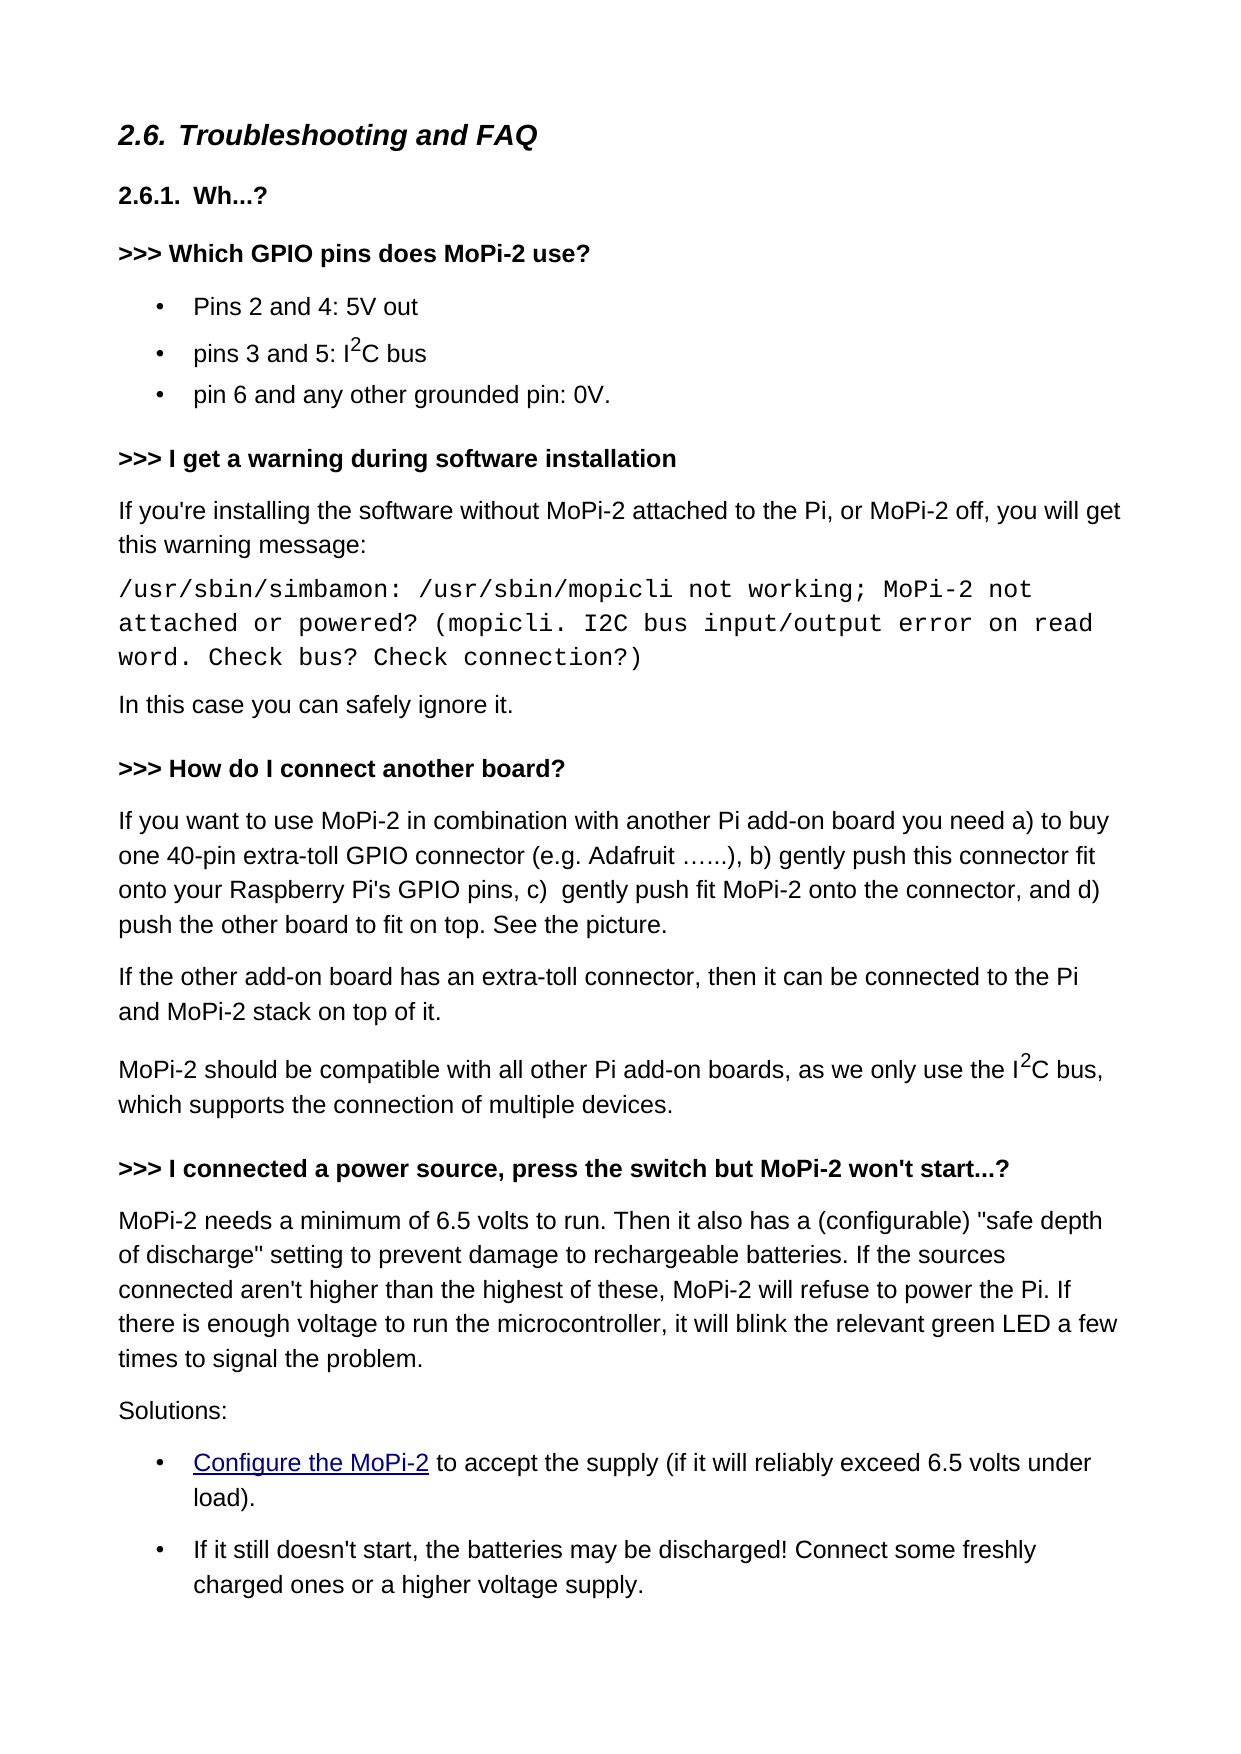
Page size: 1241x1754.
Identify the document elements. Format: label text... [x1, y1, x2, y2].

text MoPi-2 should be compatible with all other Pi add-on boards, as we only use the I2C bus, which supports the connection of multiple devices. [118, 1049, 1122, 1119]
text If you want to use MoPi-2 in combination with another Pi add-on board you need a) to buy one 40-pin extra-toll GPIO connector (e.g. Adafruit …...), b) gently push this connector fit onto your Raspberry Pi's GPIO pins, c) gently push fit MoPi-2 onto the connector, and d) push the other board to fit on top. See the picture. [118, 806, 1122, 938]
text If the other add-on board has an extra-toll connector, then it can be connected to the Pi and MoPi-2 stack on top of it. [118, 962, 1122, 1025]
subtitle Troubleshooting and FAQ [118, 118, 1122, 152]
text In this case you can safely ignore it. [118, 690, 1122, 719]
text Solutions: [118, 1396, 1122, 1425]
subtitle Wh...? [118, 181, 1122, 210]
text >>> I connected a power source, press the switch but MoPi-2 won't start...? [118, 1154, 1122, 1183]
list Configure the MoPi-2 to accept the supply (if it will reliably exceed 6.5 volts under load). [156, 1448, 1122, 1512]
text If you're installing the software without MoPi-2 attached to the Pi, or MoPi-2 off, you will get this warning message: [118, 496, 1122, 559]
list If it still doesn't start, the batteries may be discharged! Connect some freshly charged ones or a higher voltage supply. [156, 1535, 1122, 1598]
list pins 3 and 5: I2C bus [156, 332, 1122, 368]
text /usr/sbin/simbamon: /usr/sbin/mopicli not working; MoPi-2 not attached or powered? (mopicli. I2C bus input/output error on read word. Check bus? Check connection?) [118, 577, 1122, 673]
text MoPi-2 needs a minimum of 6.5 volts to run. Then it also has a (configurable) "safe depth of discharge" setting to prevent damage to rechargeable batteries. If the sources connected aren't higher than the highest of these, MoPi-2 will refuse to power the Pi. If there is enough voltage to run the microcontroller, it will blink the relevant green LED a few times to signal the problem. [118, 1206, 1122, 1373]
text >>> Which GPIO pins does MoPi-2 use? [118, 239, 1122, 268]
list pin 6 and any other grounded pin: 0V. [156, 379, 1122, 408]
text >>> How do I connect another board? [118, 754, 1122, 783]
text >>> I get a warning during software installation [118, 444, 1122, 472]
list Pins 2 and 4: 5V out [156, 292, 1122, 320]
